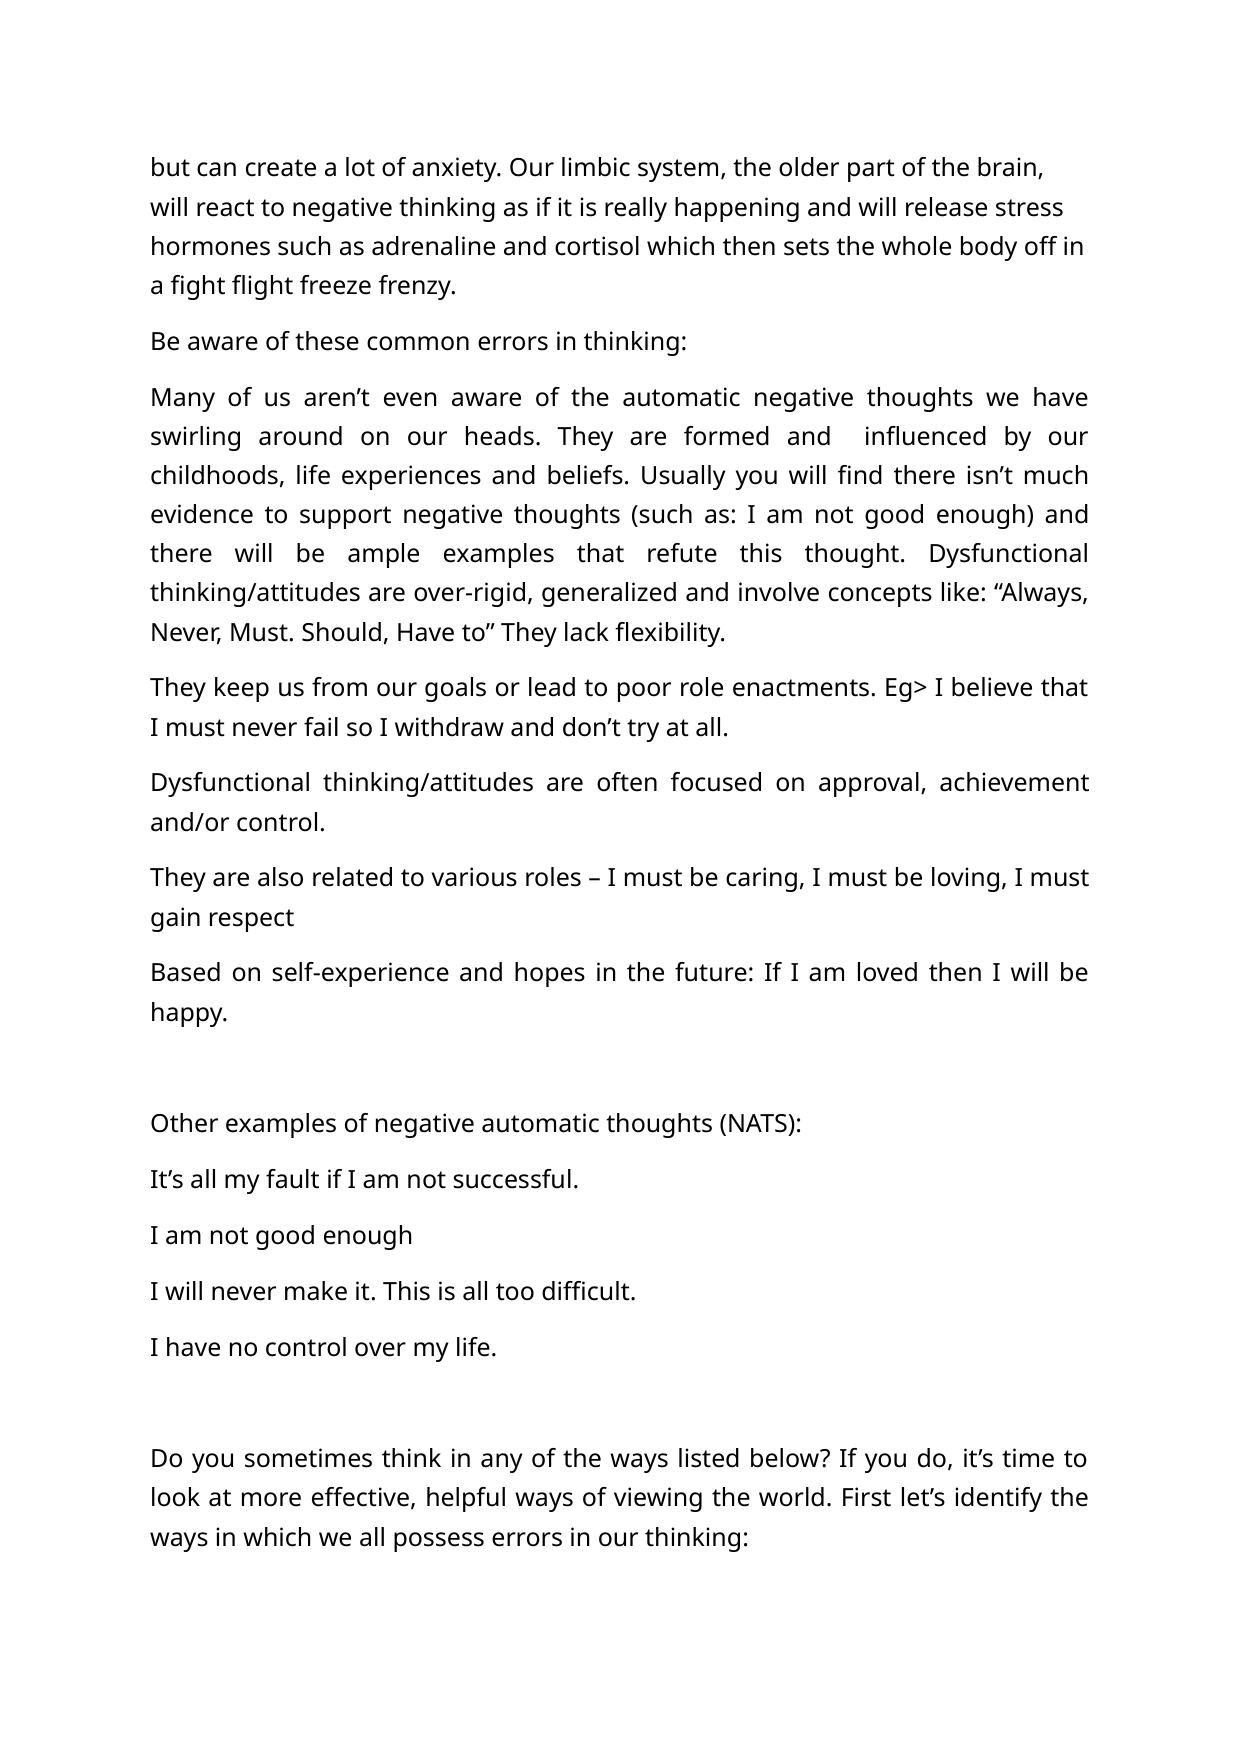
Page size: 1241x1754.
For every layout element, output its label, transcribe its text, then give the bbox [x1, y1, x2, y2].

text Many of us aren’t even aware of the automatic negative thoughts we have swirling around on our heads. They are formed and influenced by our childhoods, life experiences and beliefs. Usually you will find there isn’t much evidence to support negative thoughts (such as: I am not good enough) and there will be ample examples that refute this thought. Dysfunctional thinking/attitudes are over-rigid, generalized and involve concepts like: “Always, Never, Must. Should, Have to” They lack flexibility. [150, 379, 1090, 648]
text They are also related to various roles – I must be caring, I must be loving, I must gain respect [150, 860, 1090, 933]
text Do you sometimes think in any of the ways listed below? If you do, it’s time to look at more effective, helpful ways of viewing the world. First let’s identify the ways in which we all possess errors in our thinking: [150, 1441, 1090, 1553]
text but can create a lot of anxiety. Our limbic system, the older part of the brain, will react to negative thinking as if it is really happening and will release stress hormones such as adrenaline and cortisol which then sets the whole body off in a fight flight freeze frenzy. [150, 150, 1090, 302]
text They keep us from our goals or lead to poor role enactments. Eg> I believe that I must never fail so I withdraw and don’t try at all. [150, 670, 1090, 743]
text I will never make it. This is all too difficult. [150, 1273, 1090, 1307]
text Other examples of negative automatic thoughts (NATS): [150, 1106, 1090, 1140]
text I have no control over my life. [150, 1329, 1090, 1363]
text Dysfunctional thinking/attitudes are often focused on approval, achievement and/or control. [150, 765, 1090, 838]
text I am not good enough [150, 1217, 1090, 1252]
text Based on self-experience and hopes in the future: If I am loved then I will be happy. [150, 955, 1090, 1028]
text Be aware of these common errors in thinking: [150, 323, 1090, 357]
text It’s all my fault if I am not successful. [150, 1162, 1090, 1196]
